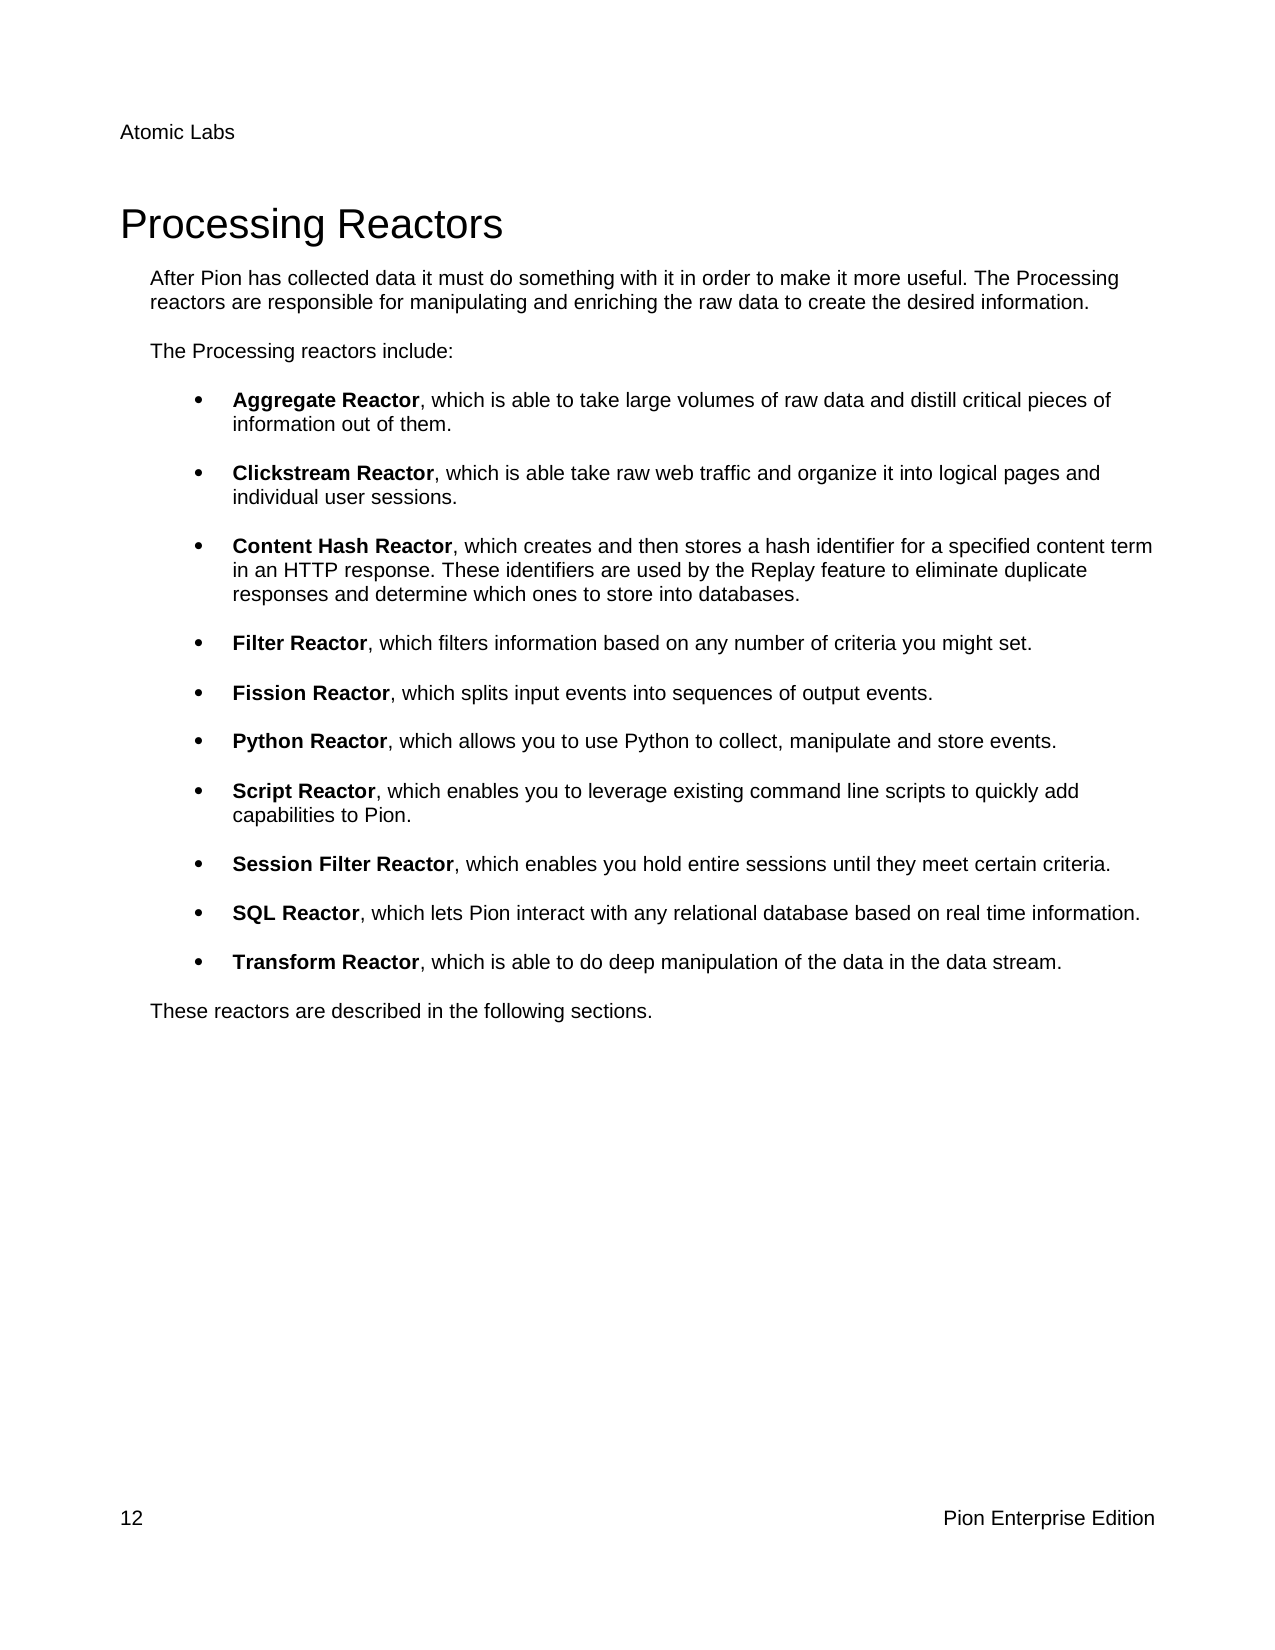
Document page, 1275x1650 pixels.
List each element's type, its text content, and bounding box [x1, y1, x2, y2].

list Filter Reactor, which filters information based on any number of criteria you might set. [195, 631, 1155, 655]
list Fission Reactor, which splits input events into sequences of output events. [195, 680, 1155, 704]
subtitle Processing Reactors [120, 199, 1155, 247]
text These reactors are described in the following sections. [150, 999, 1155, 1023]
list Session Filter Reactor, which enables you hold entire sessions until they meet certain criteria. [195, 852, 1155, 876]
list Clickstream Reactor, which is able take raw web traffic and organize it into logical pages and individual user sessions. [195, 461, 1155, 509]
list Transform Reactor, which is able to do deep manipulation of the data in the data stream. [195, 950, 1155, 974]
text After Pion has collected data it must do something with it in order to make it more useful. The Processing reactors are responsible for manipulating and enriching the raw data to create the desired information. [150, 266, 1155, 314]
list Python Reactor, which allows you to use Python to collect, manipulate and store events. [195, 729, 1155, 753]
list SQL Reactor, which lets Pion interact with any relational database based on real time information. [195, 901, 1155, 925]
list Aggregate Reactor, which is able to take large volumes of raw data and distill critical pieces of information out of them. [195, 388, 1155, 436]
text The Processing reactors include: [150, 339, 1155, 363]
list Content Hash Reactor, which creates and then stores a hash identifier for a specified content term in an HTTP response. These identifiers are used by the Replay feature to eliminate duplicate responses and determine which ones to store into databases. [195, 534, 1155, 606]
list Script Reactor, which enables you to leverage existing command line scripts to quickly add capabilities to Pion. [195, 778, 1155, 827]
